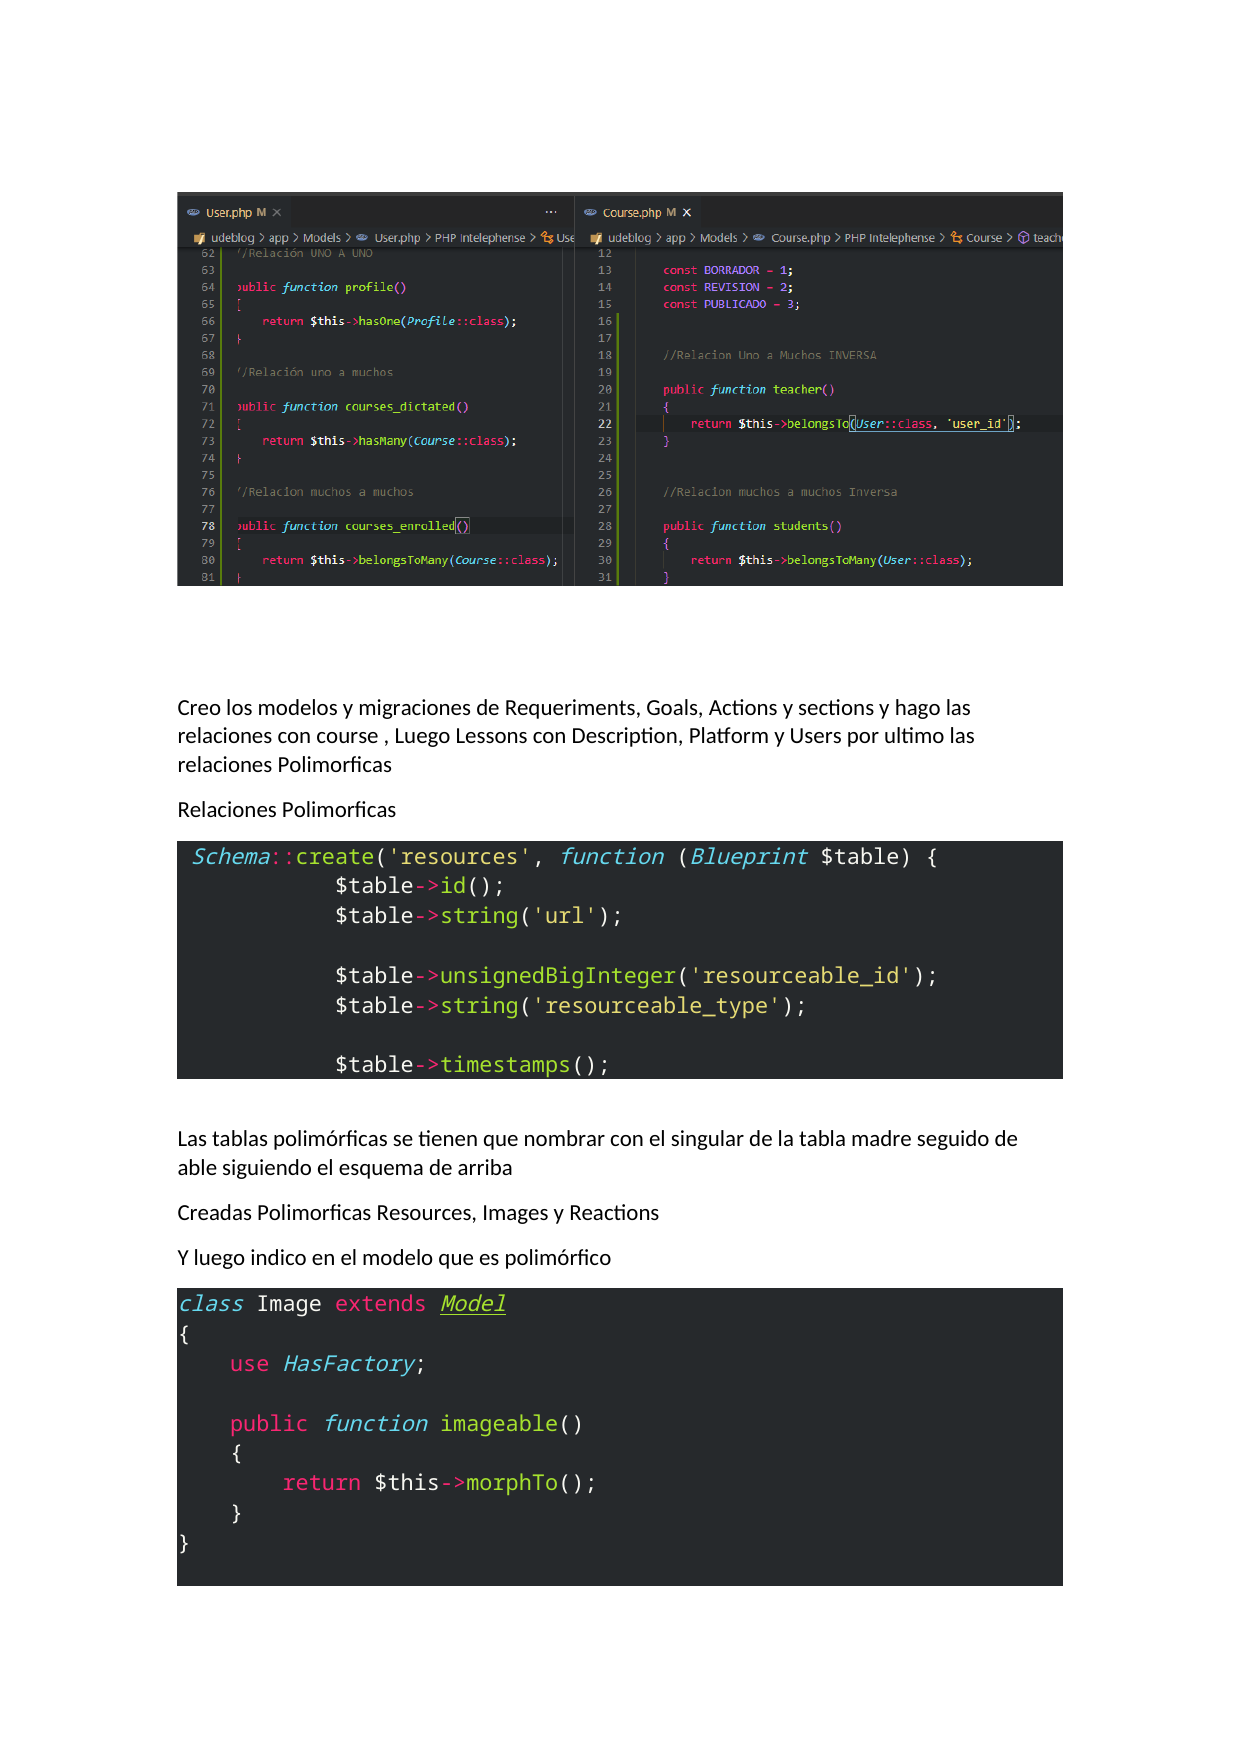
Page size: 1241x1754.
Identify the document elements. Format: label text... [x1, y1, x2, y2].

text $table->string('url'); [177, 900, 1063, 930]
text return $this->morphTo(); [177, 1467, 1063, 1497]
text class Image extends Model [177, 1288, 1063, 1318]
text } [177, 1527, 1063, 1556]
text $table->id(); [177, 870, 1063, 900]
text { [177, 1437, 1063, 1467]
text Relaciones Polimorficas [177, 795, 1063, 823]
text public function imageable() [177, 1407, 1063, 1437]
text Schema::create('resources', function (Blueprint $table) { [177, 841, 1063, 870]
text Creo los modelos y migraciones de Requeriments, Goals, Actions y sections y hago las relaciones con course , Luego Lessons con Description, Platform y Users por ultimo las relaciones Polimorficas [177, 693, 1063, 778]
text use HasFactory; [177, 1348, 1063, 1378]
text $table->string('resourceable_type'); [177, 989, 1063, 1019]
text { [177, 1318, 1063, 1348]
text Y luego indico en el modelo que es polimórfico [177, 1243, 1063, 1271]
text $table->unsignedBigInteger('resourceable_id'); [177, 960, 1063, 989]
text Creadas Polimorficas Resources, Images y Reactions [177, 1198, 1063, 1226]
text } [177, 1497, 1063, 1527]
text Las tablas polimórficas se tienen que nombrar con el singular de la tabla madre seguido de able siguiendo el esquema de arriba [177, 1124, 1063, 1181]
text $table->timestamps(); [177, 1049, 1063, 1079]
